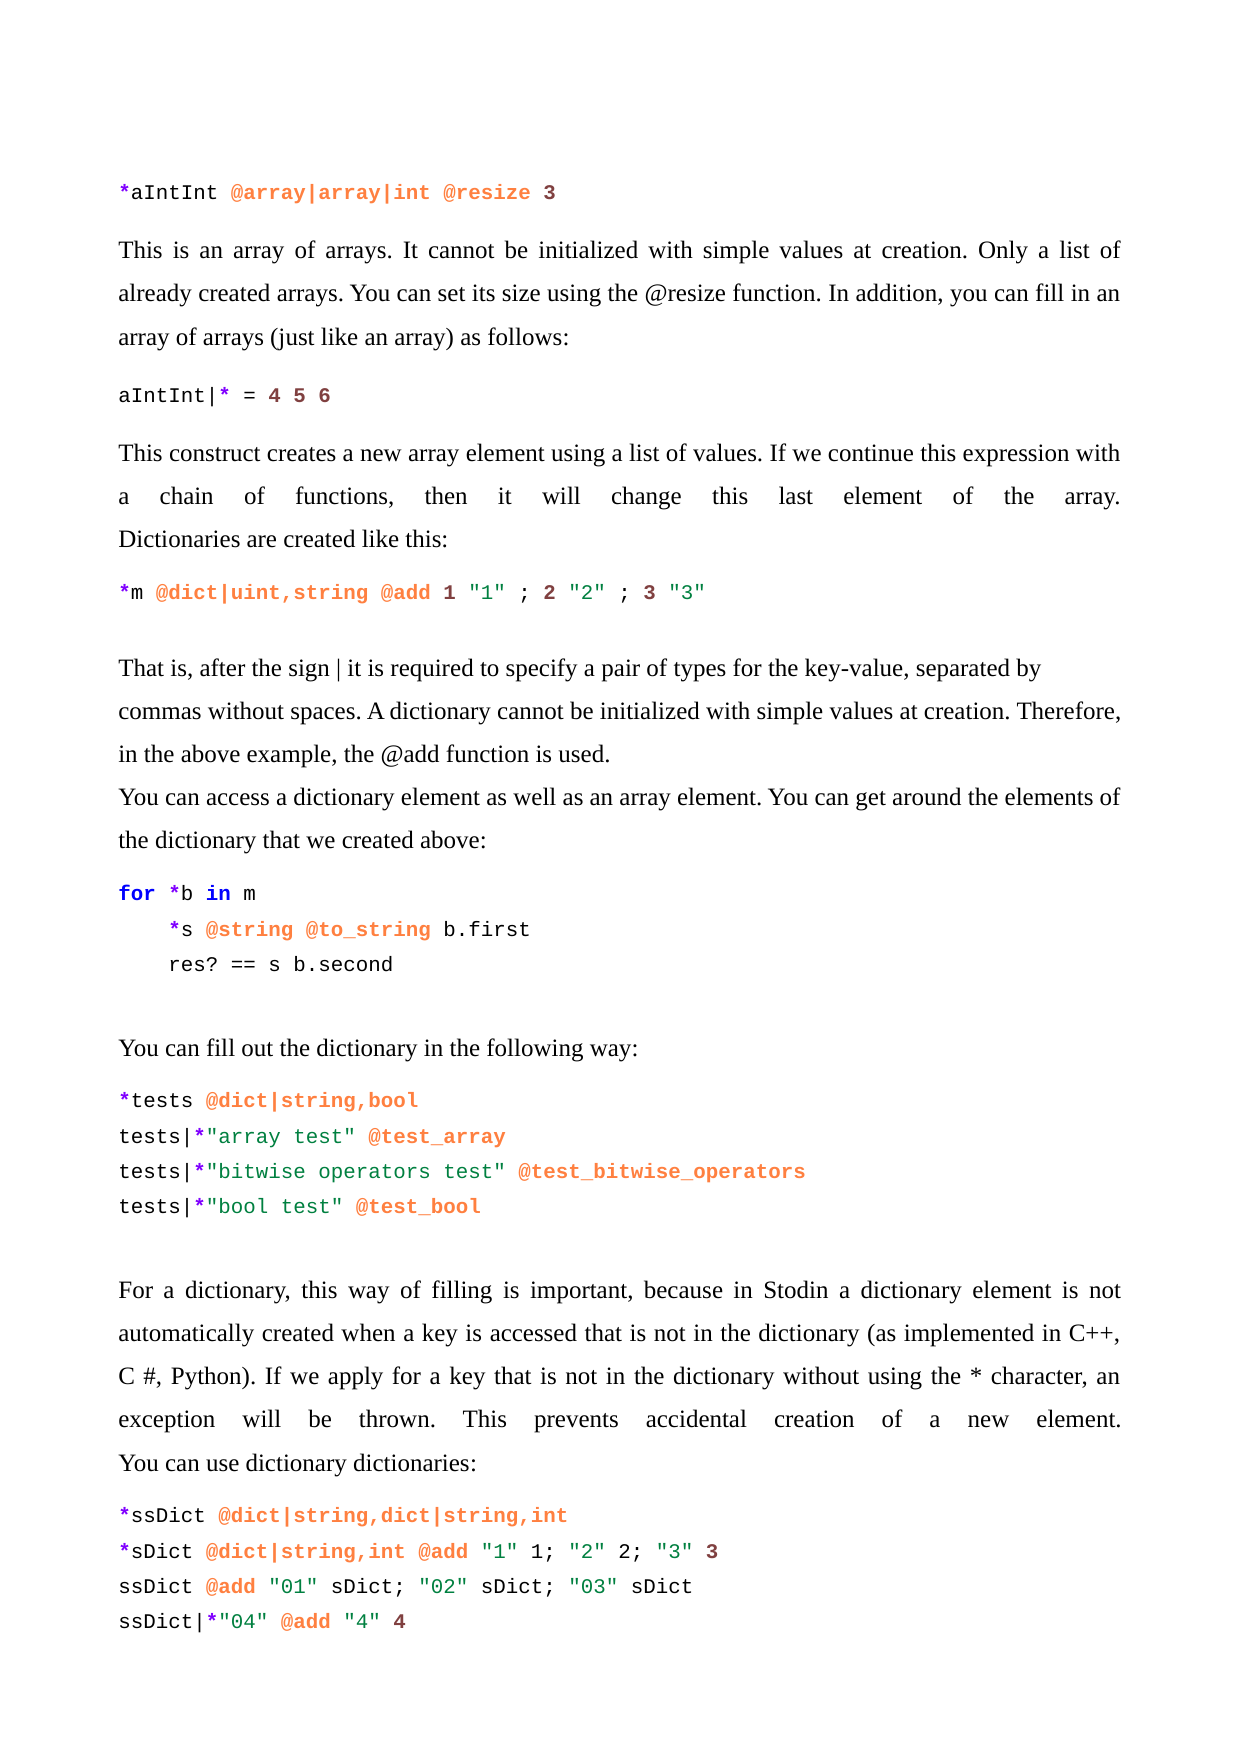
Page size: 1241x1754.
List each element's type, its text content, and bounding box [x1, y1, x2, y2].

text aIntInt|* = 4 5 6 [118, 379, 1122, 409]
text *s @string @to_string b.first [118, 919, 1122, 942]
text tests|*"bool test" @test_bool [118, 1197, 1122, 1220]
text For a dictionary, this way of filling is important, because in Stodin a dictionary element is not automatically created when a key is accessed that is not in the dictionary (as implemented in C++, C #, Python). If we apply for a key that is not in the dictionary without using the * character, an exception will be thrown. This prevents accidental creation of a new element. You can use dictionary dictionaries: [118, 1275, 1122, 1476]
text res? == s b.second [118, 954, 1122, 978]
text That is, after the sign | it is required to specify a pair of types for the key-value, separated by commas without spaces. A dictionary cannot be initialized with simple values at creation. Therefore, in the above example, the @add function is used. You can access a dictionary element as well as an array element. You can get around the elements of the dictionary that we created above: [118, 653, 1122, 854]
text *aIntInt @array|array|int @resize 3 [118, 176, 1122, 206]
text tests|*"bitwise operators test" @test_bitwise_operators [118, 1161, 1122, 1185]
text This construct creates a new array element using a list of values. If we continue this expression with a chain of functions, then it will change this last element of the array. Dictionaries are created like this: [118, 438, 1122, 553]
text ssDict|*"04" @add "4" 4 [118, 1612, 1122, 1635]
text *ssDict @dict|string,dict|string,int [118, 1505, 1122, 1529]
text You can fill out the dictionary in the following way: [118, 1033, 1122, 1061]
text for *b in m [118, 883, 1122, 907]
text ssDict @add "01" sDict; "02" sDict; "03" sDict [118, 1576, 1122, 1600]
text *tests @dict|string,bool [118, 1090, 1122, 1114]
text tests|*"array test" @test_array [118, 1126, 1122, 1149]
text *m @dict|uint,string @add 1 "1" ; 2 "2" ; 3 "3" [118, 582, 1122, 606]
text *sDict @dict|string,int @add "1" 1; "2" 2; "3" 3 [118, 1541, 1122, 1564]
text This is an array of arrays. It cannot be initialized with simple values at creation. Only a list of already created arrays. You can set its size using the @resize function. In addition, you can fill in an array of arrays (just like an array) as follows: [118, 235, 1122, 350]
